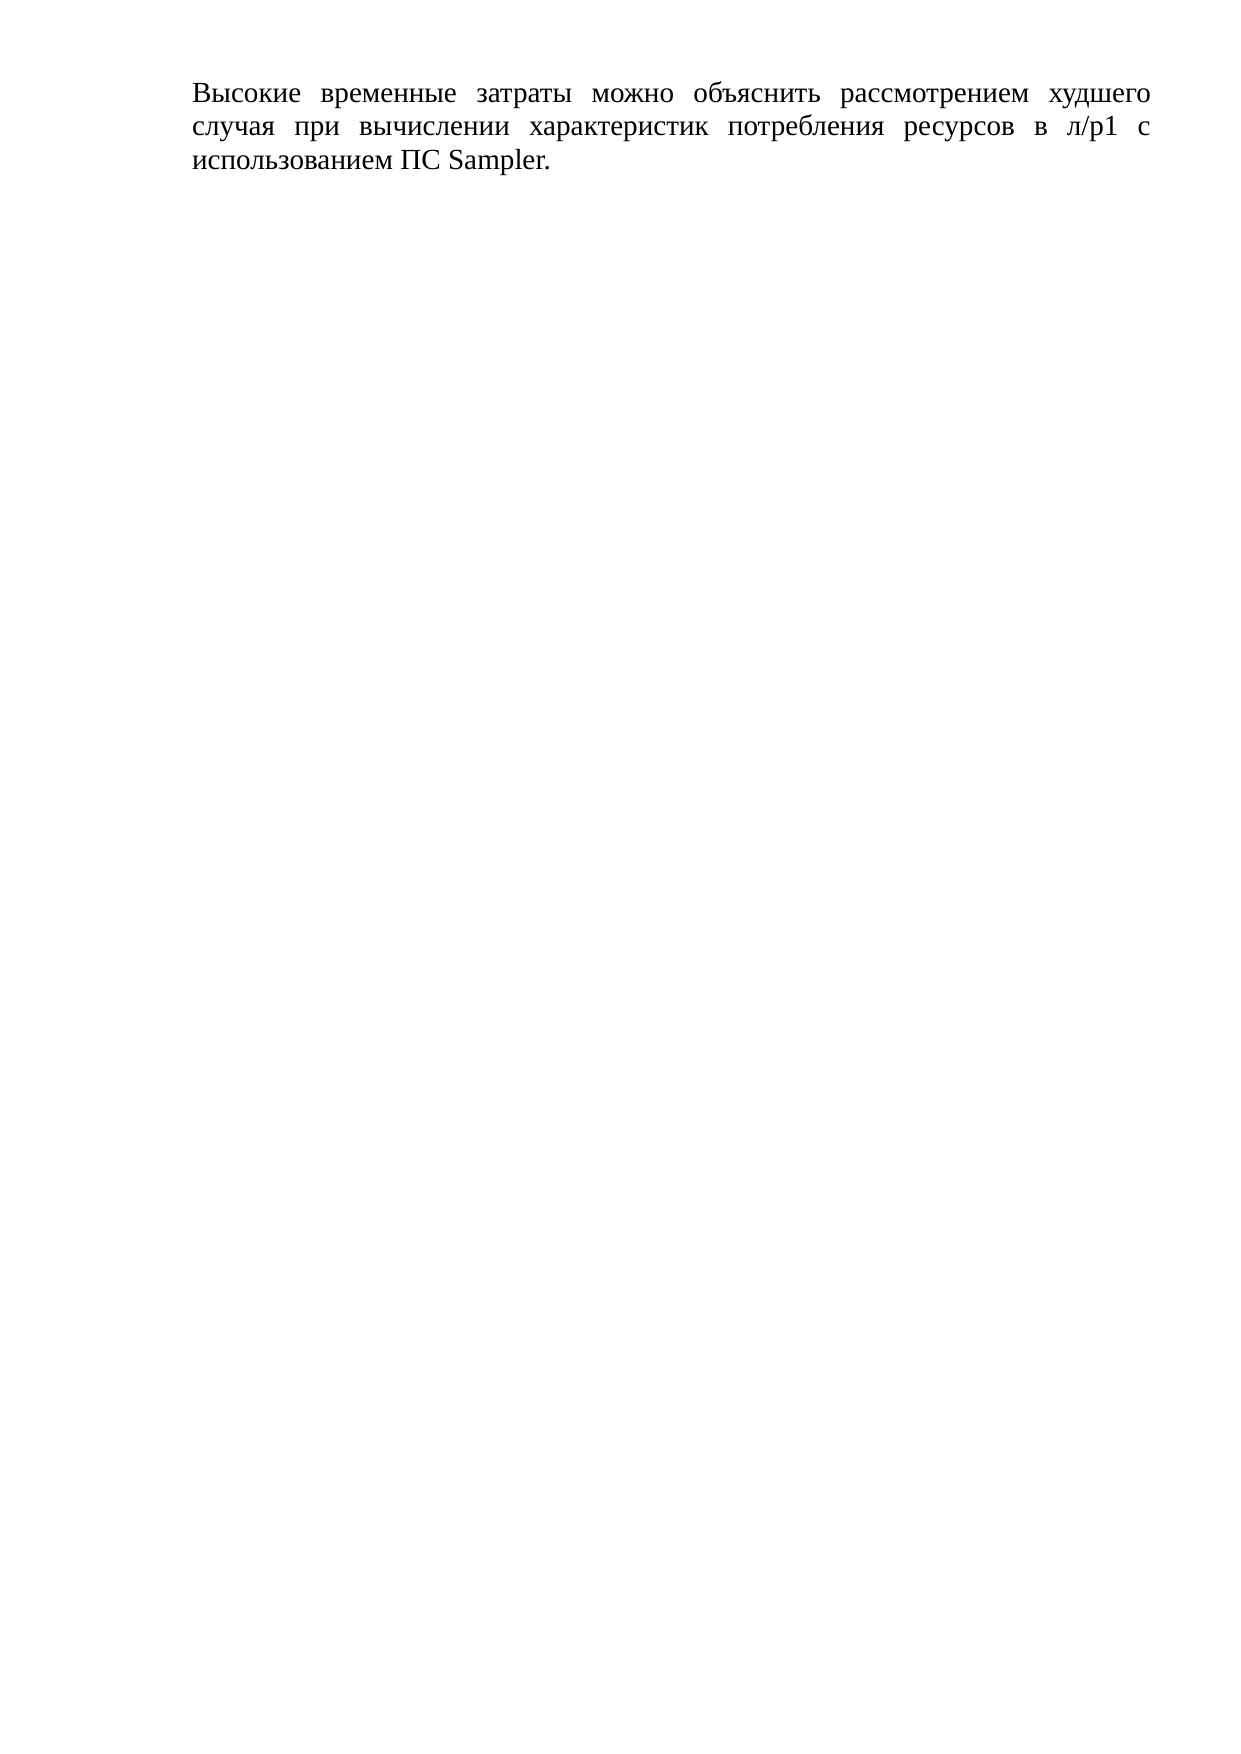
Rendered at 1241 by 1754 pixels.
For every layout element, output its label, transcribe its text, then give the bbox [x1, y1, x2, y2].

text Высокие временные затраты можно объяснить рассмотрением худшего случая при вычислении характеристик потребления ресурсов в л/р1 с использованием ПС Sampler. [192, 75, 1152, 176]
